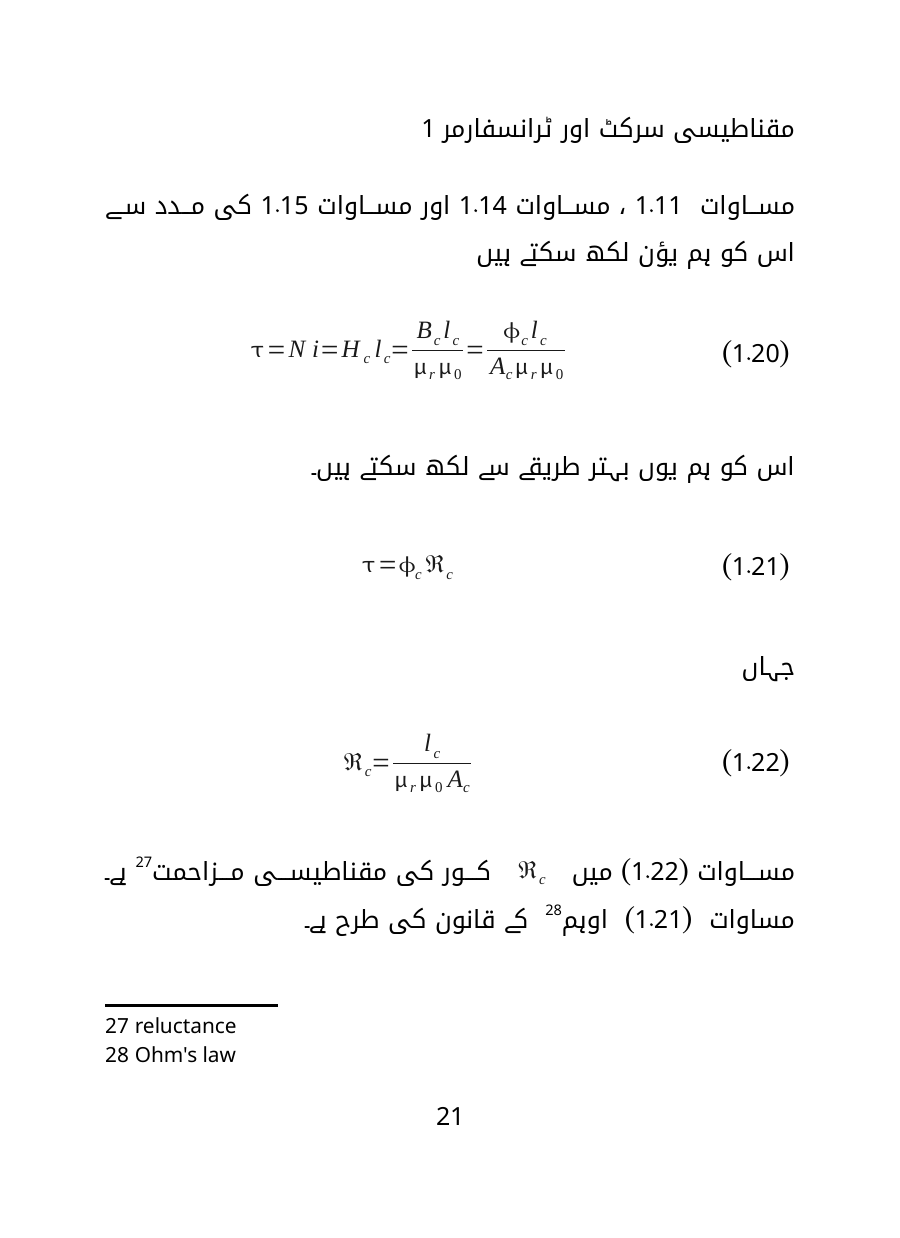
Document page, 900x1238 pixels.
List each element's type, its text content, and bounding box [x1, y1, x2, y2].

text reluctance [105, 1012, 795, 1040]
text جہاں [105, 643, 795, 690]
table_header [105, 311, 703, 409]
table_header (1.21) [702, 538, 795, 609]
text Ohm's law [105, 1040, 795, 1068]
text مساوات (1.22) میں کور کی مقناطیسی مزاحمت ہے۔ مساوات (1.21) اوہم کے قانون کی طرح ہے۔ [105, 849, 795, 943]
text مساوات 1.11 ، مساوات 1.14 اور مساوات 1.15 کی مدد سے اس کو ہم یؤن لکھ سکتے ہیں [105, 182, 795, 277]
table_header [105, 724, 702, 815]
table_header [105, 538, 702, 609]
table_header (1.22) [702, 724, 795, 815]
table_header (1.20) [703, 311, 795, 409]
text اس کو ہم یوں بہتر طریقے سے لکھ سکتے ہیں۔ [105, 443, 795, 491]
